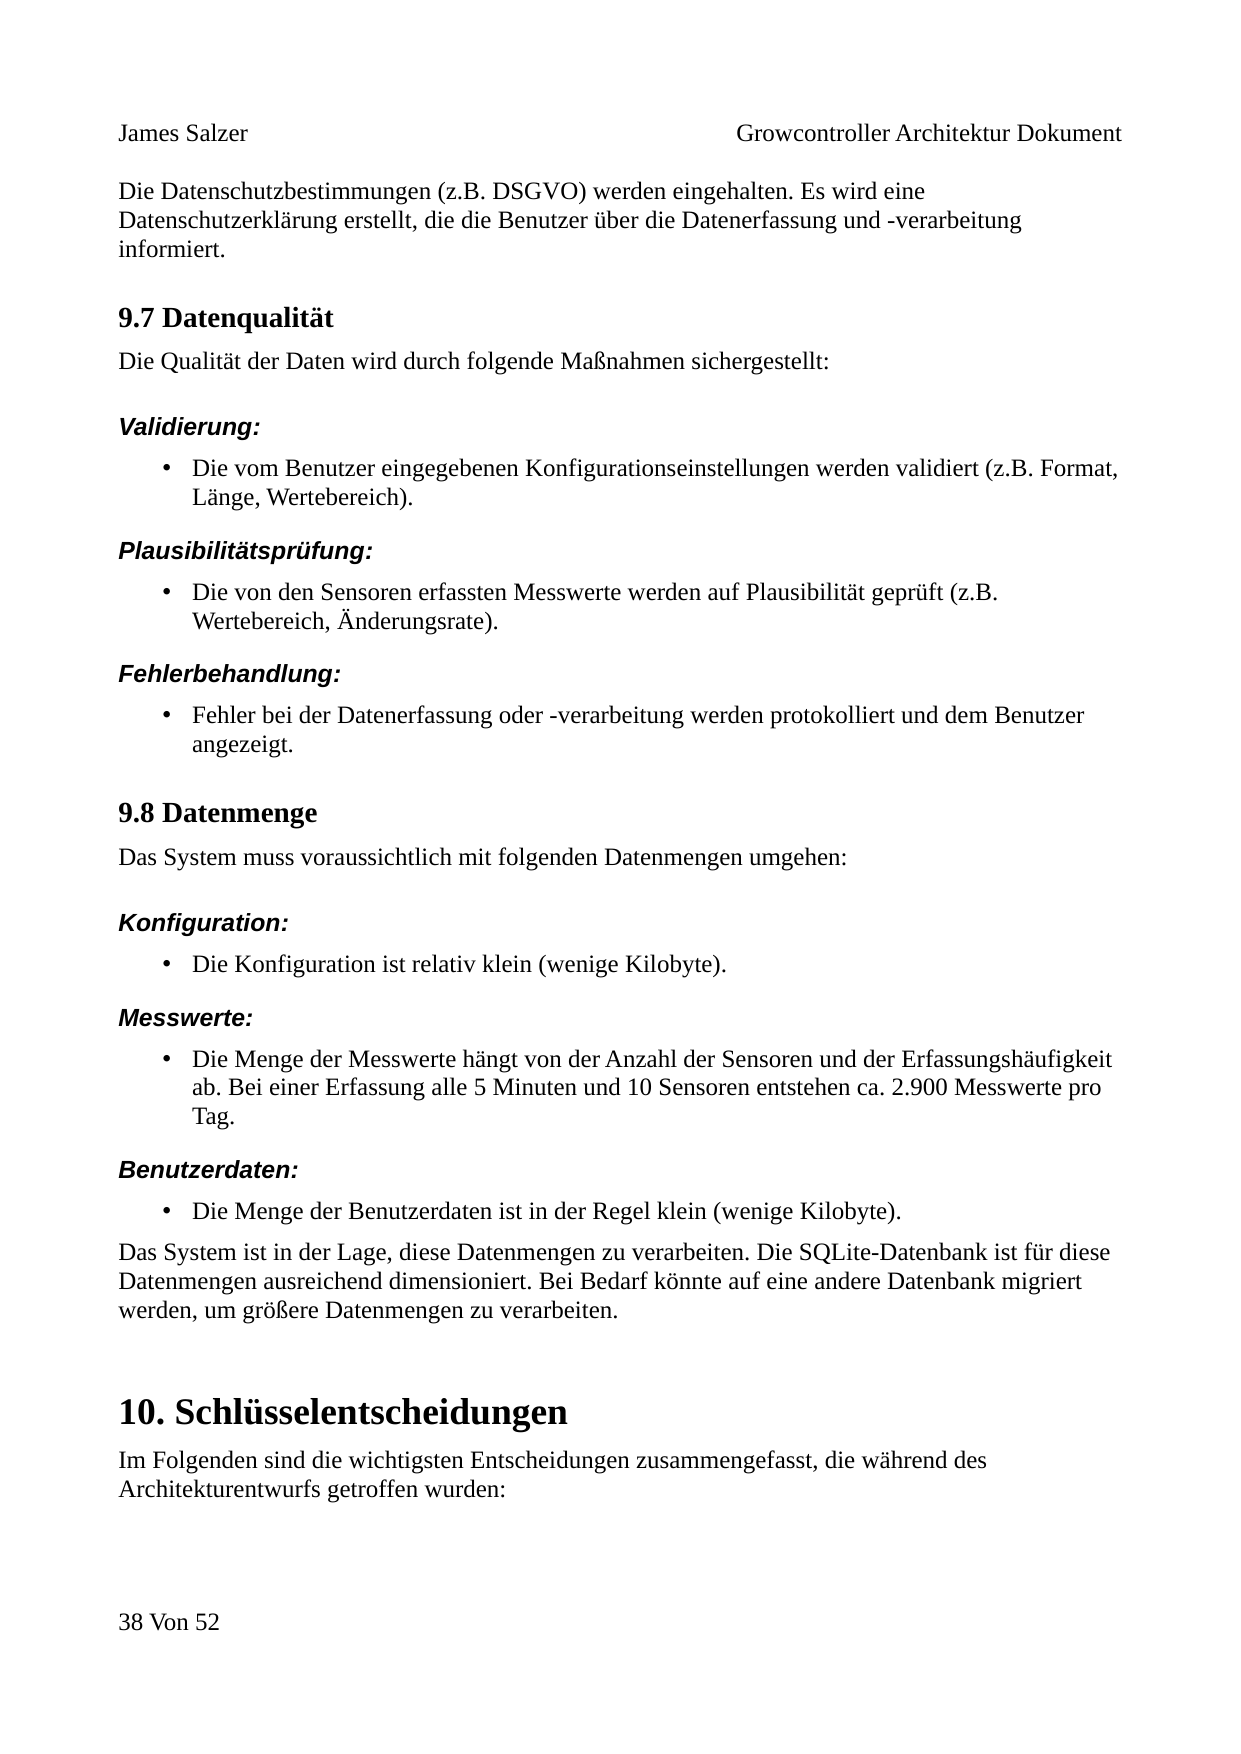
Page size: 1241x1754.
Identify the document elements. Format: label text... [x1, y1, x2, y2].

subtitle 10. Schlüsselentscheidungen [118, 1390, 1122, 1433]
text Im Folgenden sind die wichtigsten Entscheidungen zusammengefasst, die während des Architekturentwurfs getroffen wurden: [118, 1445, 1122, 1503]
list Die Menge der Benutzerdaten ist in der Regel klein (wenige Kilobyte). [162, 1196, 1122, 1225]
subtitle Fehlerbehandlung: [118, 659, 1122, 688]
list Die vom Benutzer eingegebenen Konfigurationseinstellungen werden validiert (z.B. Format, Länge, Wertebereich). [162, 453, 1122, 511]
text Die Datenschutzbestimmungen (z.B. DSGVO) werden eingehalten. Es wird eine Datenschutzerklärung erstellt, die die Benutzer über die Datenerfassung und -verarbeitung informiert. [118, 176, 1122, 263]
text Die Qualität der Daten wird durch folgende Maßnahmen sichergestellt: [118, 346, 1122, 375]
list Die Menge der Messwerte hängt von der Anzahl der Sensoren und der Erfassungshäufigkeit ab. Bei einer Erfassung alle 5 Minuten und 10 Sensoren entstehen ca. 2.900 Messwerte pro Tag. [162, 1044, 1122, 1130]
subtitle Plausibilitätsprüfung: [118, 536, 1122, 564]
list Die von den Sensoren erfassten Messwerte werden auf Plausibilität geprüft (z.B. Wertebereich, Änderungsrate). [162, 577, 1122, 634]
list Die Konfiguration ist relativ klein (wenige Kilobyte). [162, 949, 1122, 978]
text Das System ist in der Lage, diese Datenmengen zu verarbeiten. Die SQLite-Datenbank ist für diese Datenmengen ausreichend dimensioniert. Bei Bedarf könnte auf eine andere Datenbank migriert werden, um größere Datenmengen zu verarbeiten. [118, 1237, 1122, 1323]
subtitle Validierung: [118, 412, 1122, 441]
subtitle 9.7 Datenqualität [118, 300, 1122, 334]
subtitle Benutzerdaten: [118, 1155, 1122, 1183]
subtitle 9.8 Datenmenge [118, 796, 1122, 829]
subtitle Messwerte: [118, 1003, 1122, 1031]
list Fehler bei der Datenerfassung oder -verarbeitung werden protokolliert und dem Benutzer angezeigt. [162, 701, 1122, 758]
subtitle Konfiguration: [118, 908, 1122, 936]
text Das System muss voraussichtlich mit folgenden Datenmengen umgehen: [118, 842, 1122, 870]
